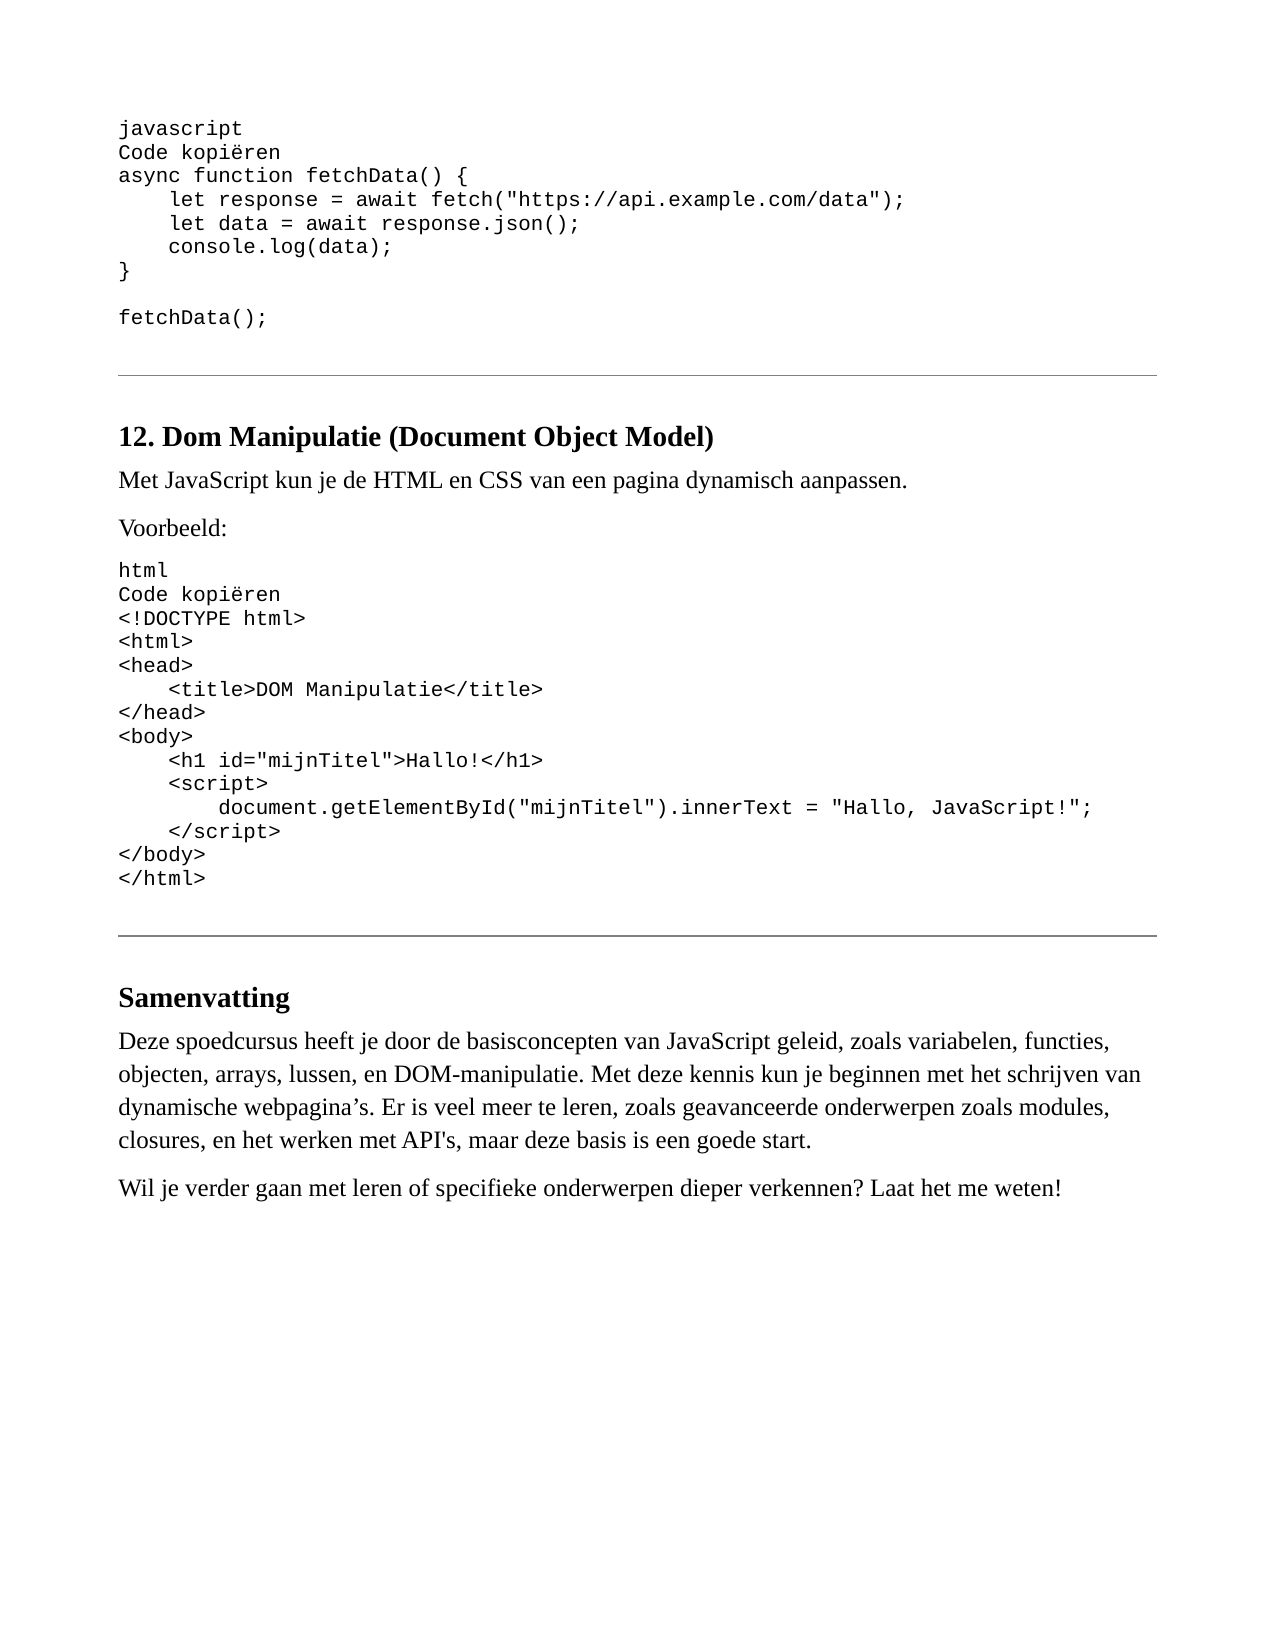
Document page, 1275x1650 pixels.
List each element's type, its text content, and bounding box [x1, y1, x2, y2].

text Met JavaScript kun je de HTML en CSS van een pagina dynamisch aanpassen. [118, 465, 1157, 494]
subtitle Samenvatting [118, 980, 1157, 1013]
text </head> [118, 702, 1157, 726]
text </html> [118, 868, 1157, 892]
text fetchData(); [118, 307, 1157, 331]
text <script> [118, 773, 1157, 797]
text </script> [118, 821, 1157, 844]
text async function fetchData() { [118, 165, 1157, 189]
text </body> [118, 844, 1157, 868]
text <title>DOM Manipulatie</title> [118, 679, 1157, 702]
text <head> [118, 655, 1157, 679]
text Wil je verder gaan met leren of specifieke onderwerpen dieper verkennen? Laat het me weten! [118, 1173, 1157, 1201]
text Deze spoedcursus heeft je door de basisconcepten van JavaScript geleid, zoals variabelen, functies, objecten, arrays, lussen, en DOM-manipulatie. Met deze kennis kun je beginnen met het schrijven van dynamische webpagina’s. Er is veel meer te leren, zoals geavanceerde onderwerpen zoals modules, closures, en het werken met API's, maar deze basis is een goede start. [118, 1026, 1157, 1154]
text <!DOCTYPE html> [118, 608, 1157, 631]
text } [118, 260, 1157, 284]
text Code kopiëren [118, 584, 1157, 608]
text let response = await fetch("https://api.example.com/data"); [118, 189, 1157, 213]
text <html> [118, 631, 1157, 655]
text <h1 id="mijnTitel">Hallo!</h1> [118, 750, 1157, 773]
subtitle 12. Dom Manipulatie (Document Object Model) [118, 419, 1157, 453]
text html [118, 561, 1157, 584]
text Code kopiëren [118, 142, 1157, 165]
text document.getElementById("mijnTitel").innerText = "Hallo, JavaScript!"; [118, 797, 1157, 821]
text let data = await response.json(); [118, 213, 1157, 236]
text console.log(data); [118, 236, 1157, 260]
text Voorbeeld: [118, 513, 1157, 542]
text <body> [118, 726, 1157, 750]
text javascript [118, 118, 1157, 142]
